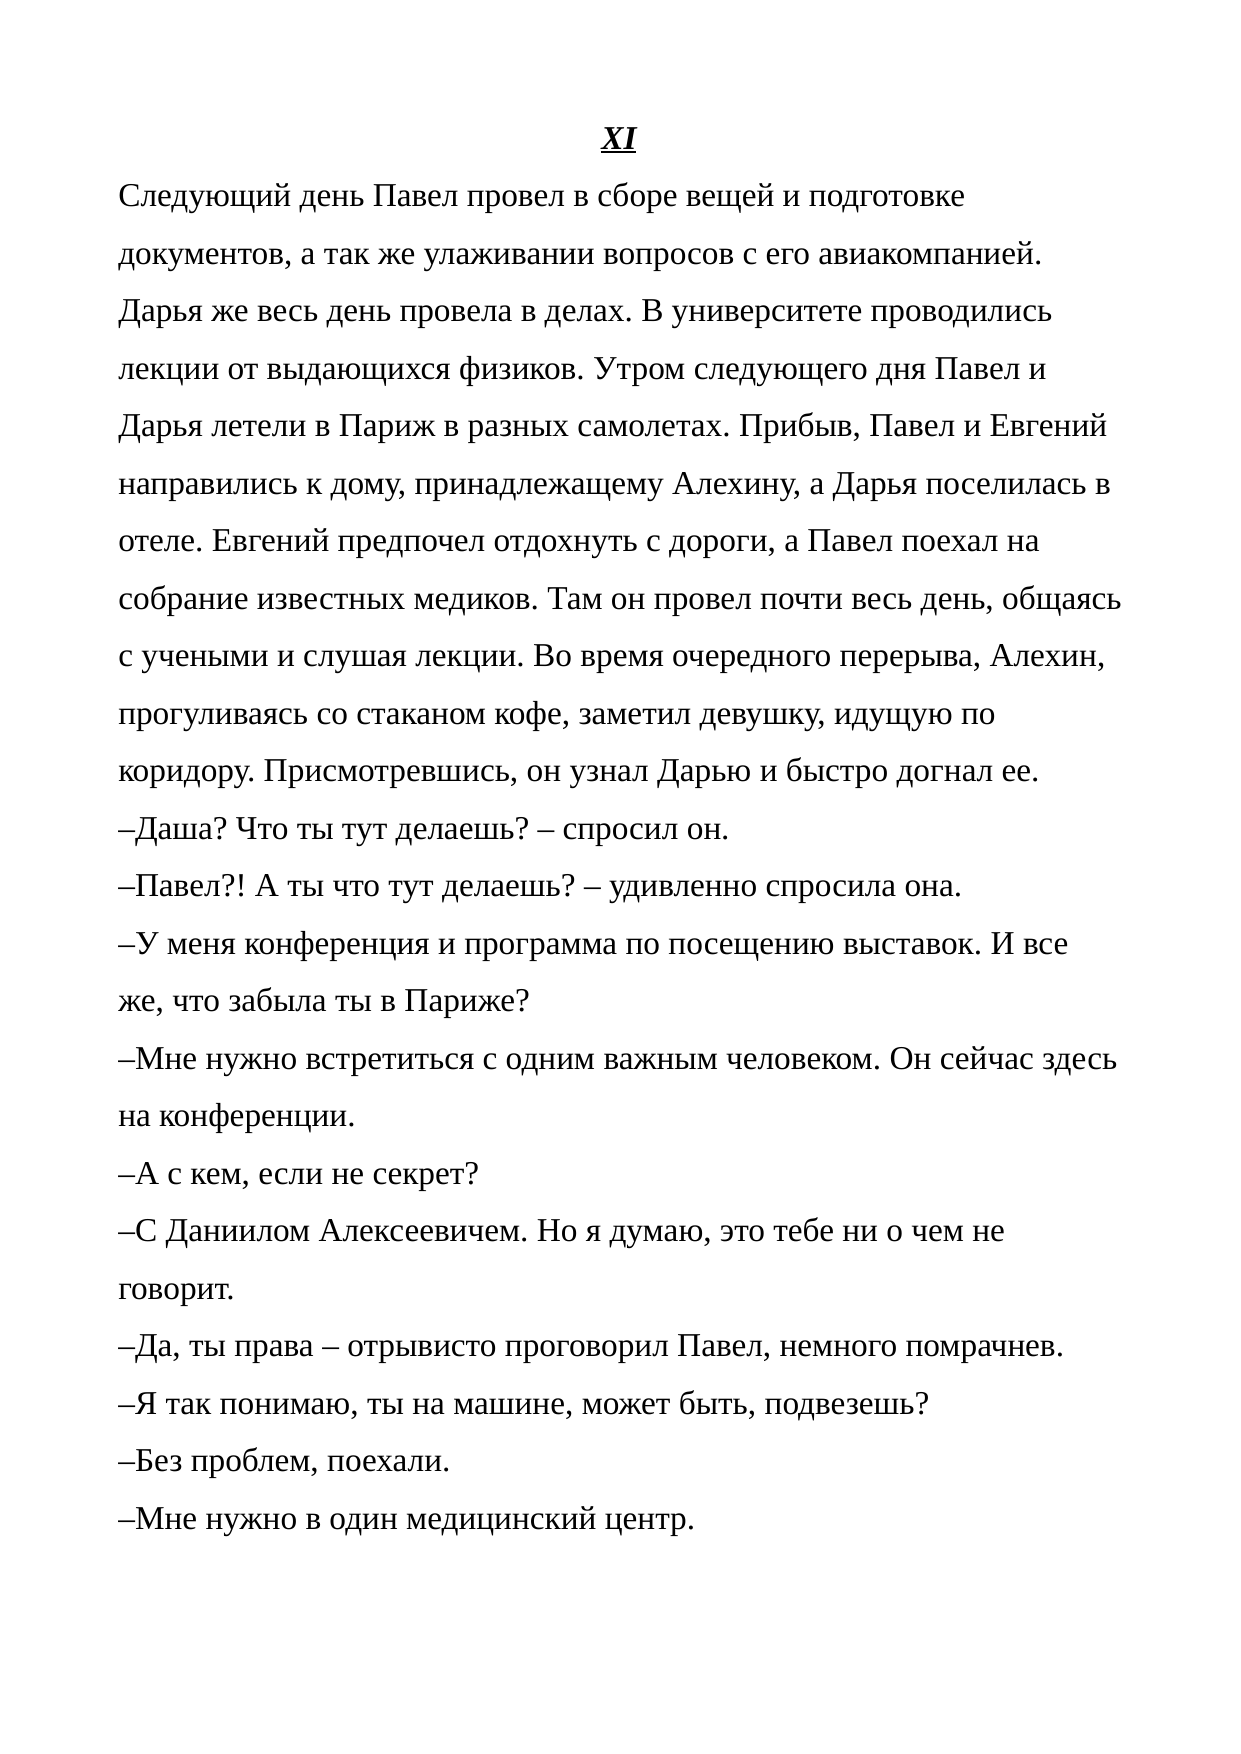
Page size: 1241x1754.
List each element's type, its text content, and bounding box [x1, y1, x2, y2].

text –У меня конференция и программа по посещению выставок. И все же, что забыла ты в Париже? [118, 923, 1122, 1019]
text Следующий день Павел провел в сборе вещей и подготовке документов, а так же улаживании вопросов с его авиакомпанией. Дарья же весь день провела в делах. В университете проводились лекции от выдающихся физиков. Утром следующего дня Павел и Дарья летели в Париж в разных самолетах. Прибыв, Павел и Евгений направились к дому, принадлежащему Алехину, а Дарья поселилась в отеле. Евгений предпочел отдохнуть с дороги, а Павел поехал на собрание известных медиков. Там он провел почти весь день, общаясь с учеными и слушая лекции. Во время очередного перерыва, Алехин, прогуливаясь со стаканом кофе, заметил девушку, идущую по коридору. Присмотревшись, он узнал Дарью и быстро догнал ее. [118, 176, 1122, 789]
text –Мне нужно встретиться с одним важным человеком. Он сейчас здесь на конференции. [118, 1038, 1122, 1134]
text –Даша? Что ты тут делаешь? – спросил он. [118, 808, 1122, 846]
text –С Даниилом Алексеевичем. Но я думаю, это тебе ни о чем не говорит. [118, 1211, 1122, 1306]
text –Я так понимаю, ты на машине, может быть, подвезешь? [118, 1383, 1122, 1421]
text –Да, ты права ­– отрывисто проговорил Павел, немного помрачнев. [118, 1326, 1122, 1364]
text –Без проблем, поехали. [118, 1441, 1122, 1479]
text –А с кем, если не секрет? [118, 1153, 1122, 1191]
text –Мне нужно в один медицинский центр. [118, 1498, 1122, 1536]
text XI [118, 118, 1122, 156]
text –Павел?! А ты что тут делаешь? – удивленно спросила она. [118, 866, 1122, 904]
